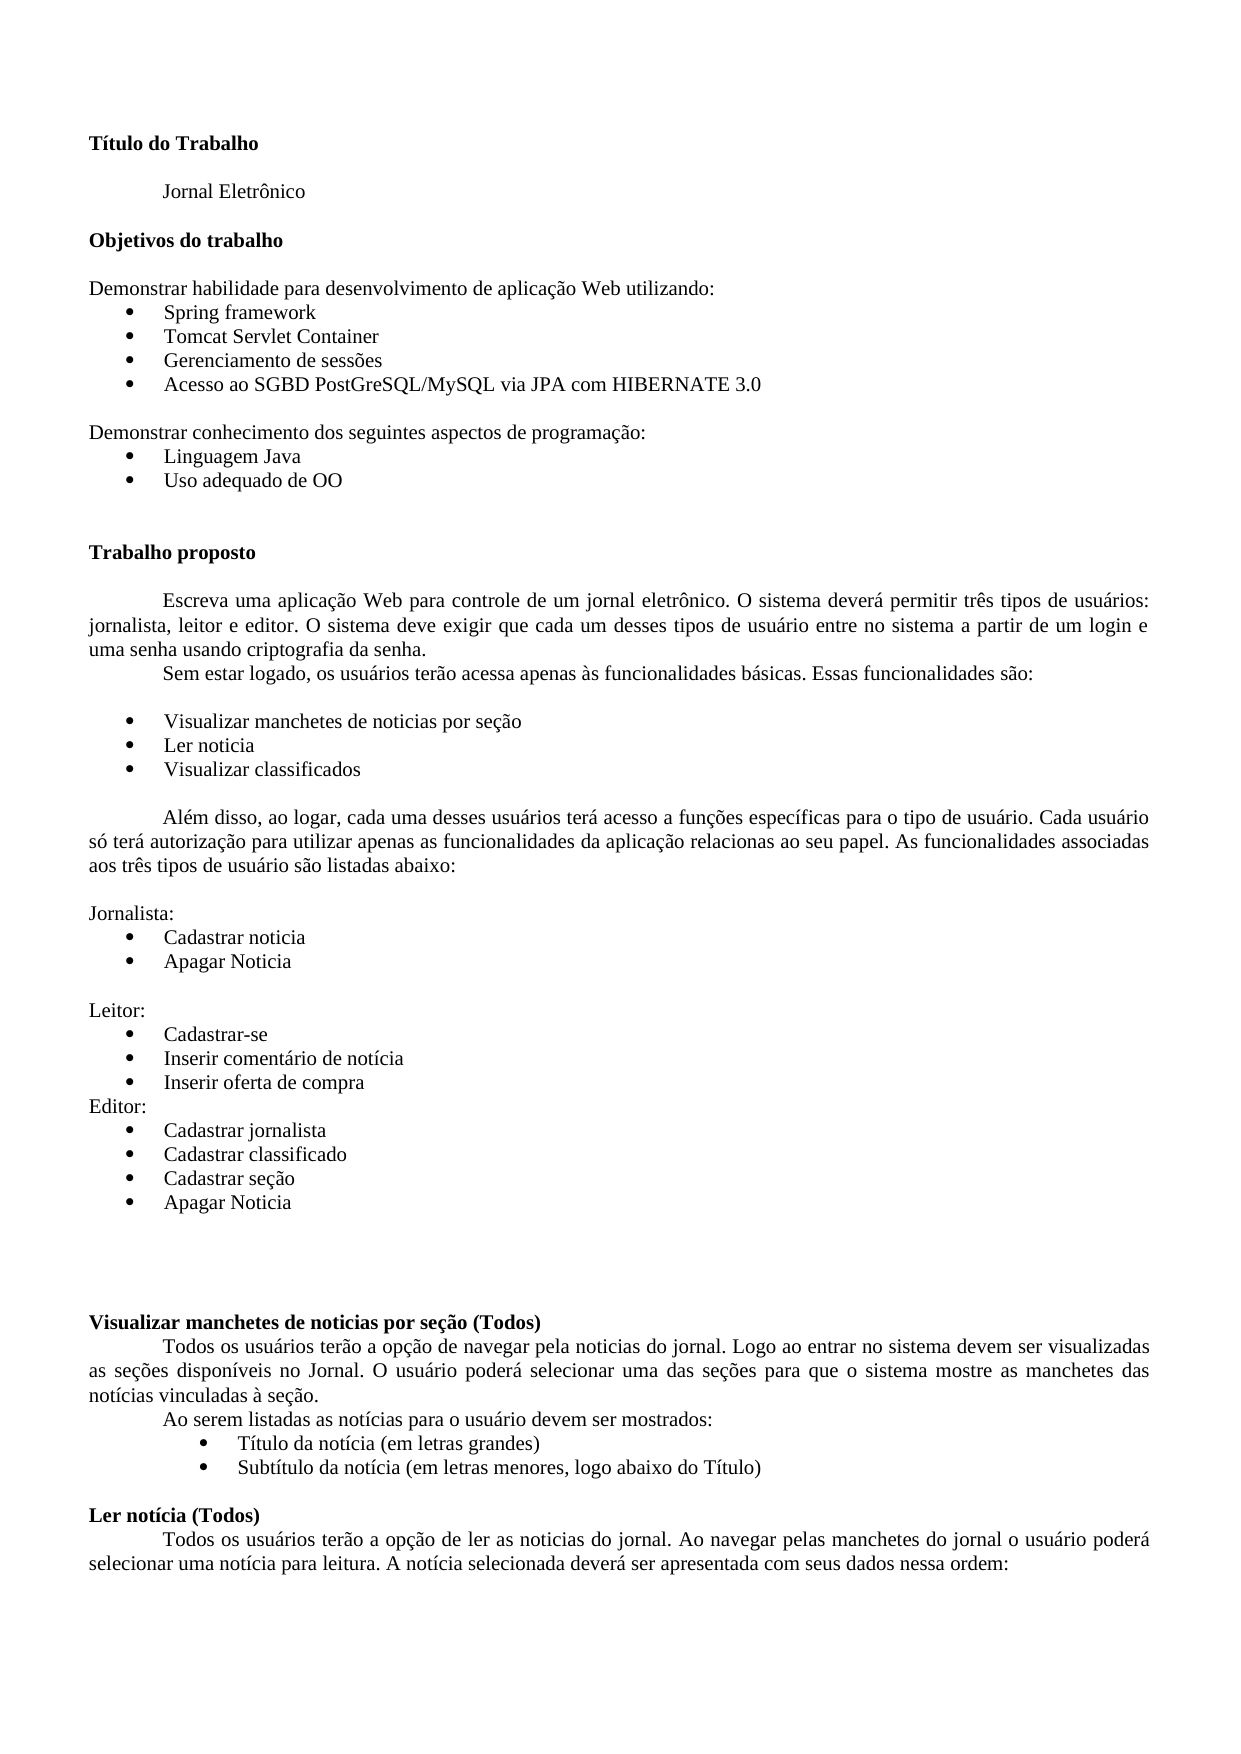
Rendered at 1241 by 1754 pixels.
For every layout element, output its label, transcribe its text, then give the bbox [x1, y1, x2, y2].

list Inserir comentário de notícia [126, 1046, 1151, 1070]
text Jornalista: [89, 901, 1151, 925]
list Acesso ao SGBD PostGreSQL/MySQL via JPA com HIBERNATE 3.0 [126, 372, 1151, 396]
list Visualizar manchetes de noticias por seção [126, 709, 1151, 733]
text Editor: [89, 1094, 1151, 1118]
text Leitor: [89, 997, 1151, 1022]
list Spring framework [126, 300, 1151, 324]
list Cadastrar noticia [126, 925, 1151, 949]
text Título do Trabalho [89, 131, 1151, 155]
list Linguagem Java [126, 444, 1151, 468]
list Apagar Noticia [126, 1190, 1151, 1214]
text Todos os usuários terão a opção de navegar pela noticias do jornal. Logo ao entrar no sistema devem ser visualizadas as seções disponíveis no Jornal. O usuário poderá selecionar uma das seções para que o sistema mostre as manchetes das notícias vinculadas à seção. [89, 1334, 1151, 1407]
list Cadastrar-se [126, 1022, 1151, 1046]
text Demonstrar habilidade para desenvolvimento de aplicação Web utilizando: [89, 276, 1151, 300]
list Título da notícia (em letras grandes) [200, 1431, 1151, 1455]
list Inserir oferta de compra [126, 1070, 1151, 1094]
list Tomcat Servlet Container [126, 324, 1151, 348]
text Jornal Eletrônico [89, 179, 1151, 203]
list Gerenciamento de sessões [126, 348, 1151, 372]
list Apagar Noticia [126, 949, 1151, 973]
text Além disso, ao logar, cada uma desses usuários terá acesso a funções específicas para o tipo de usuário. Cada usuário só terá autorização para utilizar apenas as funcionalidades da aplicação relacionas ao seu papel. As funcionalidades associadas aos três tipos de usuário são listadas abaixo: [89, 805, 1151, 877]
list Ler noticia [126, 733, 1151, 757]
list Visualizar classificados [126, 757, 1151, 781]
list Subtítulo da notícia (em letras menores, logo abaixo do Título) [200, 1455, 1151, 1479]
text Escreva uma aplicação Web para controle de um jornal eletrônico. O sistema deverá permitir três tipos de usuários: jornalista, leitor e editor. O sistema deve exigir que cada um desses tipos de usuário entre no sistema a partir de um login e uma senha usando criptografia da senha. [89, 588, 1151, 661]
subtitle Ler notícia (Todos) [89, 1503, 1151, 1527]
text Ao serem listadas as notícias para o usuário devem ser mostrados: [89, 1407, 1151, 1431]
text Todos os usuários terão a opção de ler as noticias do jornal. Ao navegar pelas manchetes do jornal o usuário poderá selecionar uma notícia para leitura. A notícia selecionada deverá ser apresentada com seus dados nessa ordem: [89, 1527, 1151, 1575]
list Uso adequado de OO [126, 468, 1151, 492]
text Sem estar logado, os usuários terão acessa apenas às funcionalidades básicas. Essas funcionalidades são: [89, 661, 1151, 685]
text Demonstrar conhecimento dos seguintes aspectos de programação: [89, 420, 1151, 444]
text Trabalho proposto [89, 540, 1151, 564]
text Objetivos do trabalho [89, 227, 1151, 252]
list Cadastrar seção [126, 1166, 1151, 1190]
list Cadastrar classificado [126, 1142, 1151, 1166]
subtitle Visualizar manchetes de noticias por seção (Todos) [89, 1310, 1151, 1334]
list Cadastrar jornalista [126, 1118, 1151, 1142]
